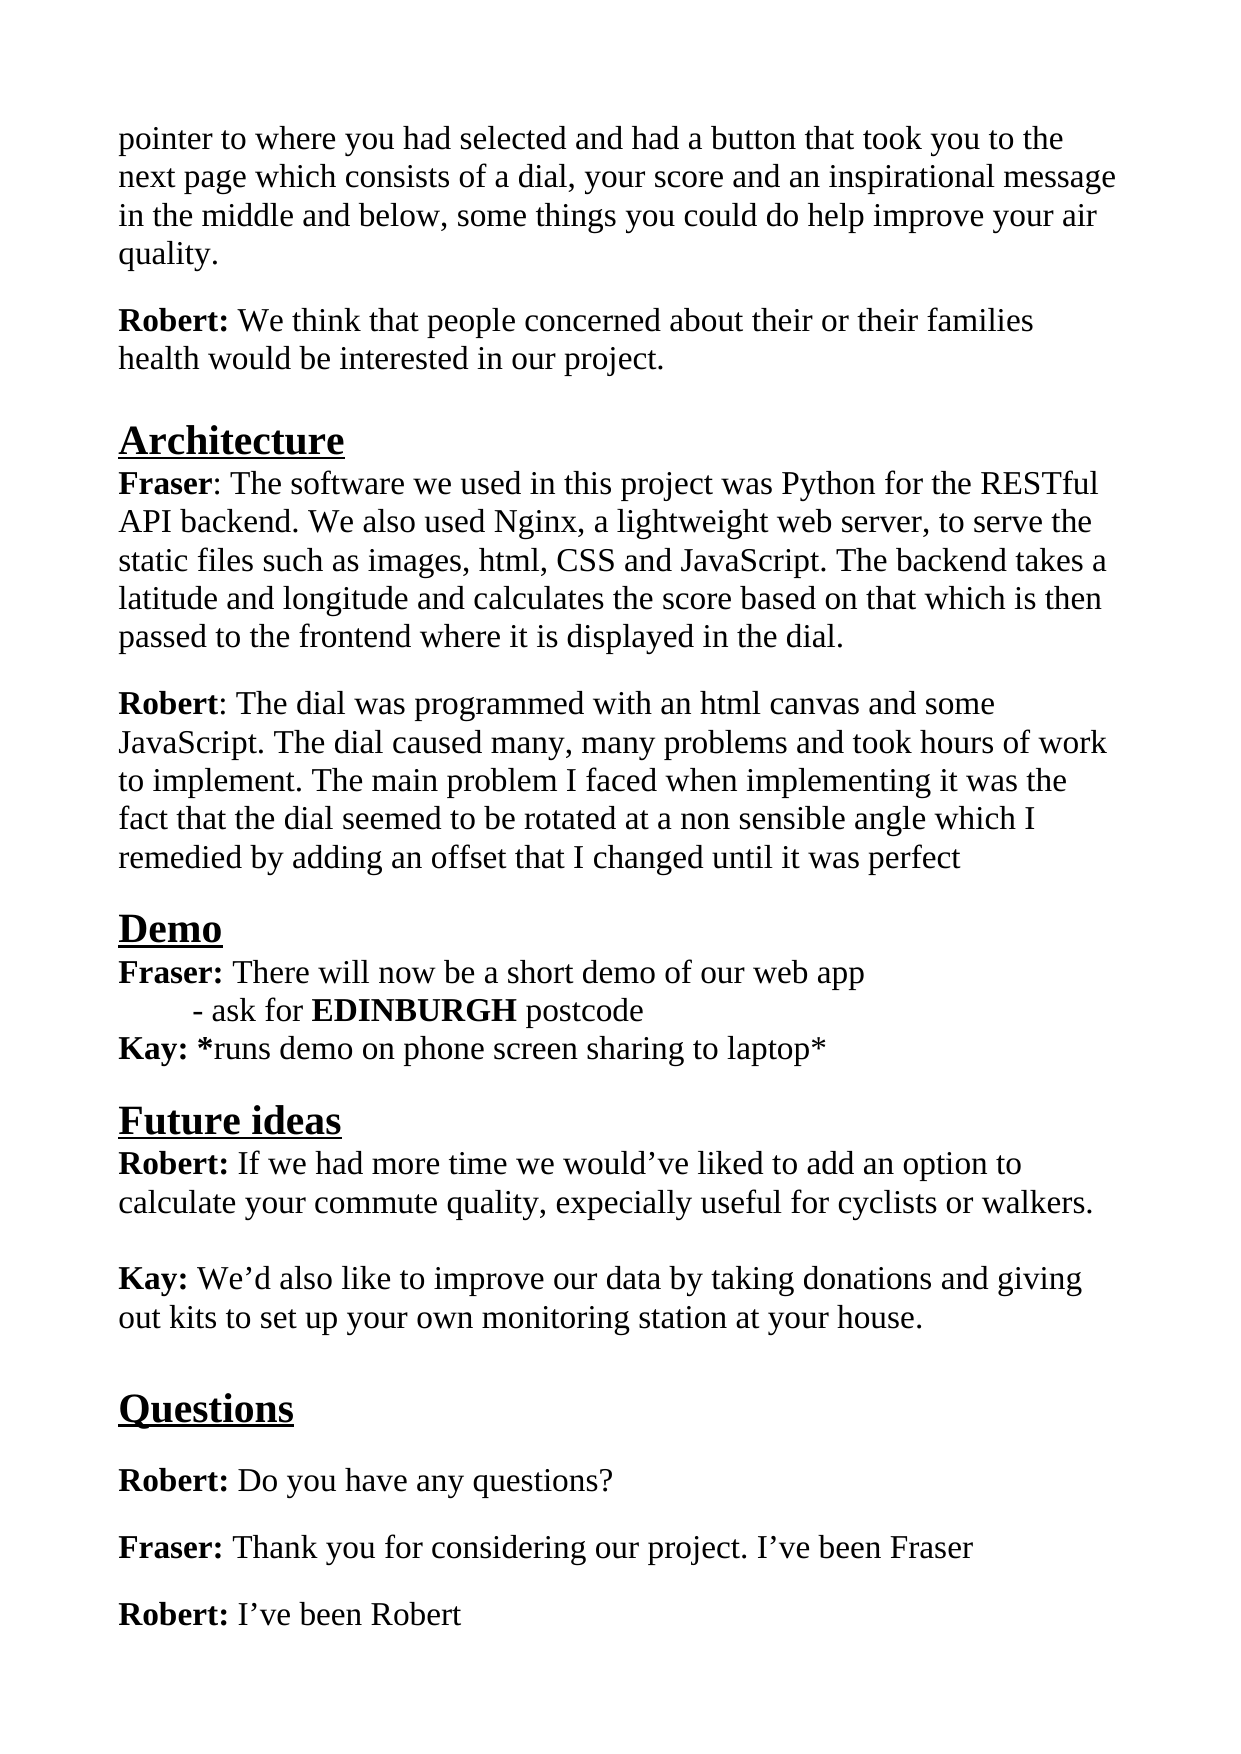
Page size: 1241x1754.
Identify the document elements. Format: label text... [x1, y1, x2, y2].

text Robert: We think that people concerned about their or their families health would be interested in our project. [118, 300, 1122, 377]
text Demo [118, 904, 1122, 952]
text Kay: We’d also like to improve our data by taking donations and giving out kits to set up your own monitoring station at your house. [118, 1258, 1122, 1335]
text Fraser: The software we used in this project was Python for the RESTful API backend. We also used Nginx, a lightweight web server, to serve the static files such as images, html, CSS and JavaScript. The backend takes a latitude and longitude and calculates the score based on that which is then passed to the frontend where it is displayed in the dial. [118, 463, 1122, 655]
text Robert: I’ve been Robert [118, 1594, 1122, 1632]
text Robert: If we had more time we would’ve liked to add an option to calculate your commute quality, expecially useful for cyclists or walkers. [118, 1143, 1122, 1220]
text Questions [118, 1383, 1122, 1431]
text Future ideas [118, 1096, 1122, 1143]
text Robert: Do you have any questions? [118, 1460, 1122, 1498]
text - ask for EDINBURGH postcode [118, 990, 1122, 1028]
text pointer to where you had selected and had a button that took you to the next page which consists of a dial, your score and an inspirational message in the middle and below, some things you could do help improve your air quality. [118, 118, 1122, 271]
text Kay: *runs demo on phone screen sharing to laptop* [118, 1028, 1122, 1067]
text Architecture [118, 415, 1122, 463]
text Fraser: There will now be a short demo of our web app [118, 952, 1122, 990]
text Fraser: Thank you for considering our project. I’ve been Fraser [118, 1527, 1122, 1565]
text Robert: The dial was programmed with an html canvas and some JavaScript. The dial caused many, many problems and took hours of work to implement. The main problem I faced when implementing it was the fact that the dial seemed to be rotated at a non sensible angle which I remedied by adding an offset that I changed until it was perfect [118, 683, 1122, 875]
